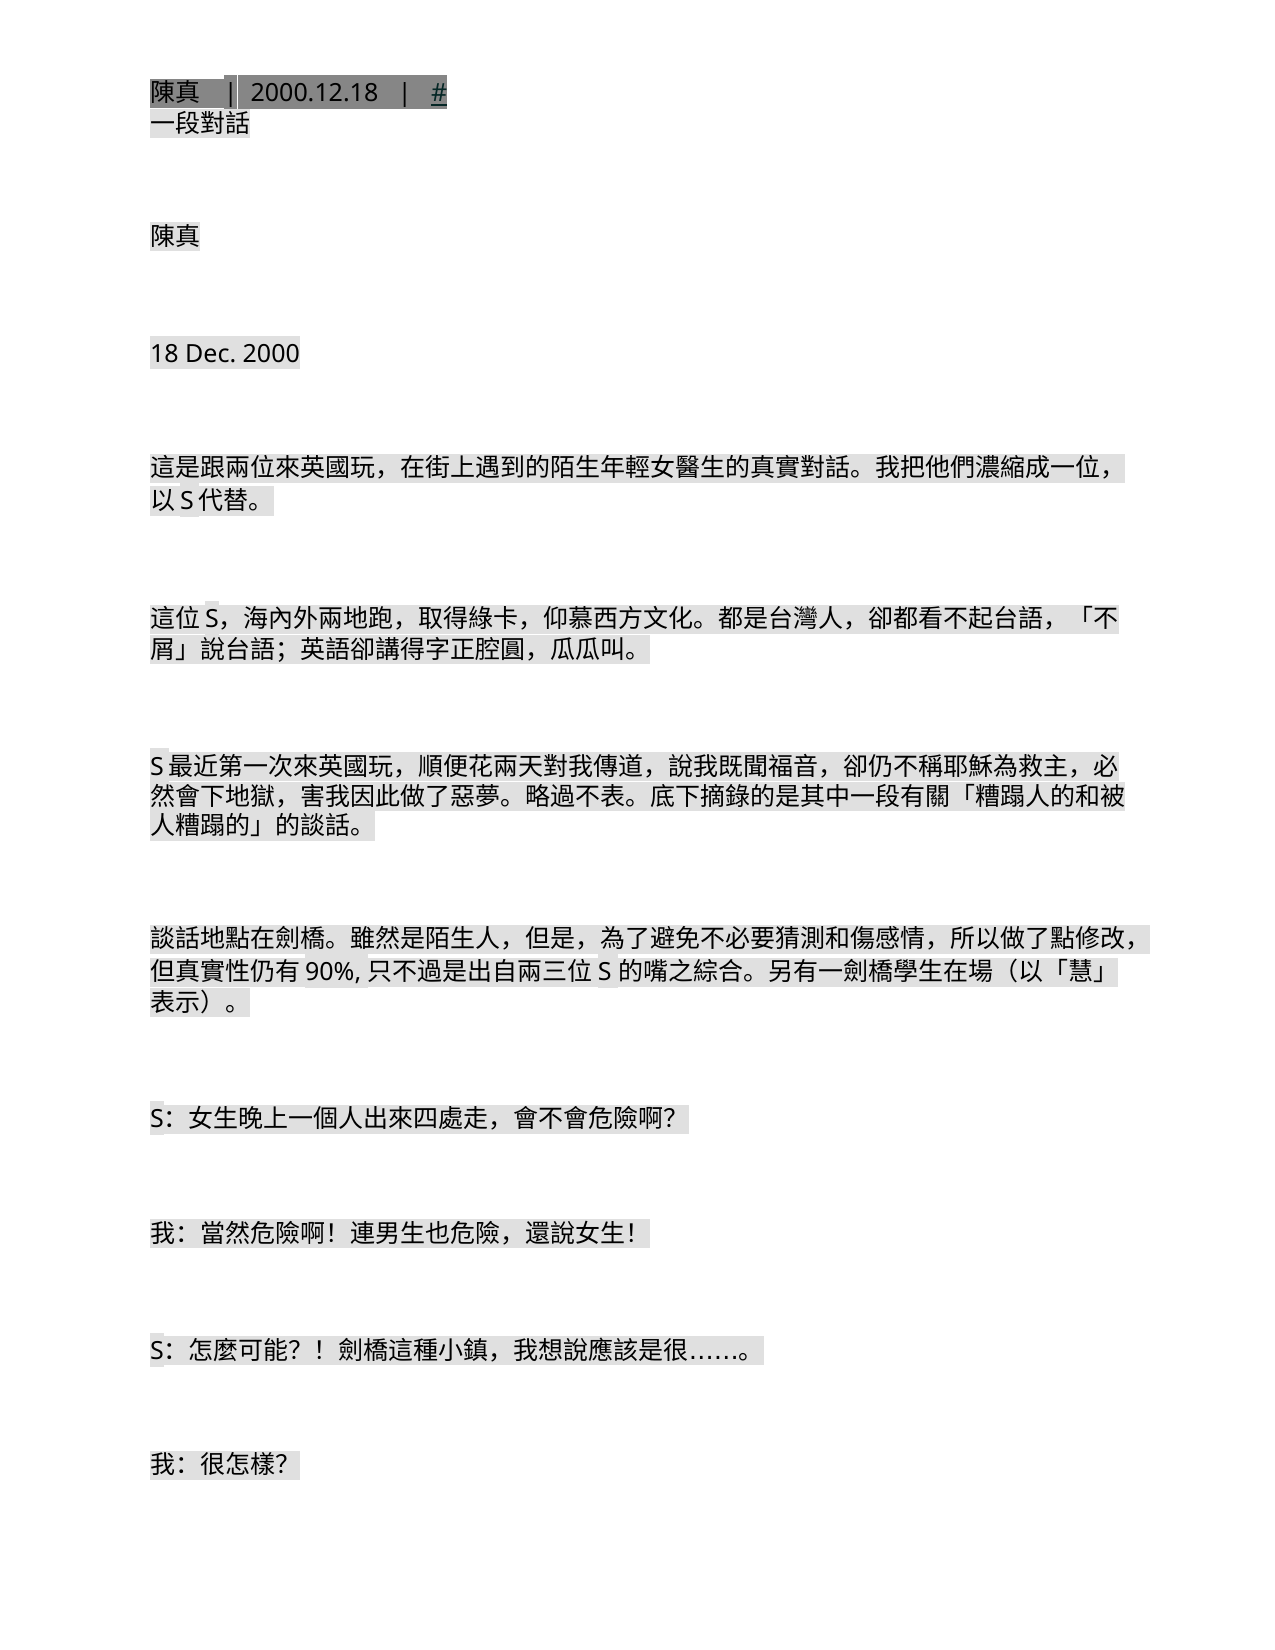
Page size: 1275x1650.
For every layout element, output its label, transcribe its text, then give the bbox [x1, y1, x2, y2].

text 我：很怎樣？ [150, 1451, 1125, 1480]
text 這位S，海內外兩地跑，取得綠卡，仰慕西方文化。都是台灣人，卻都看不起台語，「不屑」說台語；英語卻講得字正腔圓，瓜瓜叫。 [150, 601, 1125, 664]
text 陳真 [150, 222, 1125, 251]
text 一段對話 [150, 109, 1125, 138]
text 這是跟兩位來英國玩，在街上遇到的陌生年輕女醫生的真實對話。我把他們濃縮成一位，以S代替。 [150, 454, 1125, 517]
text S最近第一次來英國玩，順便花兩天對我傳道，說我既聞福音，卻仍不稱耶穌為救主，必然會下地獄，害我因此做了惡夢。略過不表。底下摘錄的是其中一段有關「糟蹋人的和被人糟蹋的」的談話。 [150, 748, 1125, 841]
text 陳真 | 2000.12.18 | # [150, 75, 1125, 109]
text S：女生晚上一個人出來四處走，會不會危險啊？ [150, 1101, 1125, 1135]
text S：怎麼可能？！劍橋這種小鎮，我想說應該是很……。 [150, 1332, 1125, 1367]
text 我：當然危險啊！連男生也危險，還說女生！ [150, 1219, 1125, 1248]
text 18 Dec. 2000 [150, 336, 1125, 369]
text 談話地點在劍橋。雖然是陌生人，但是，為了避免不必要猜測和傷感情，所以做了點修改，但真實性仍有90%, 只不過是出自兩三位S 的嘴之綜合。另有一劍橋學生在場（以「慧」表示）。 [150, 925, 1125, 1017]
